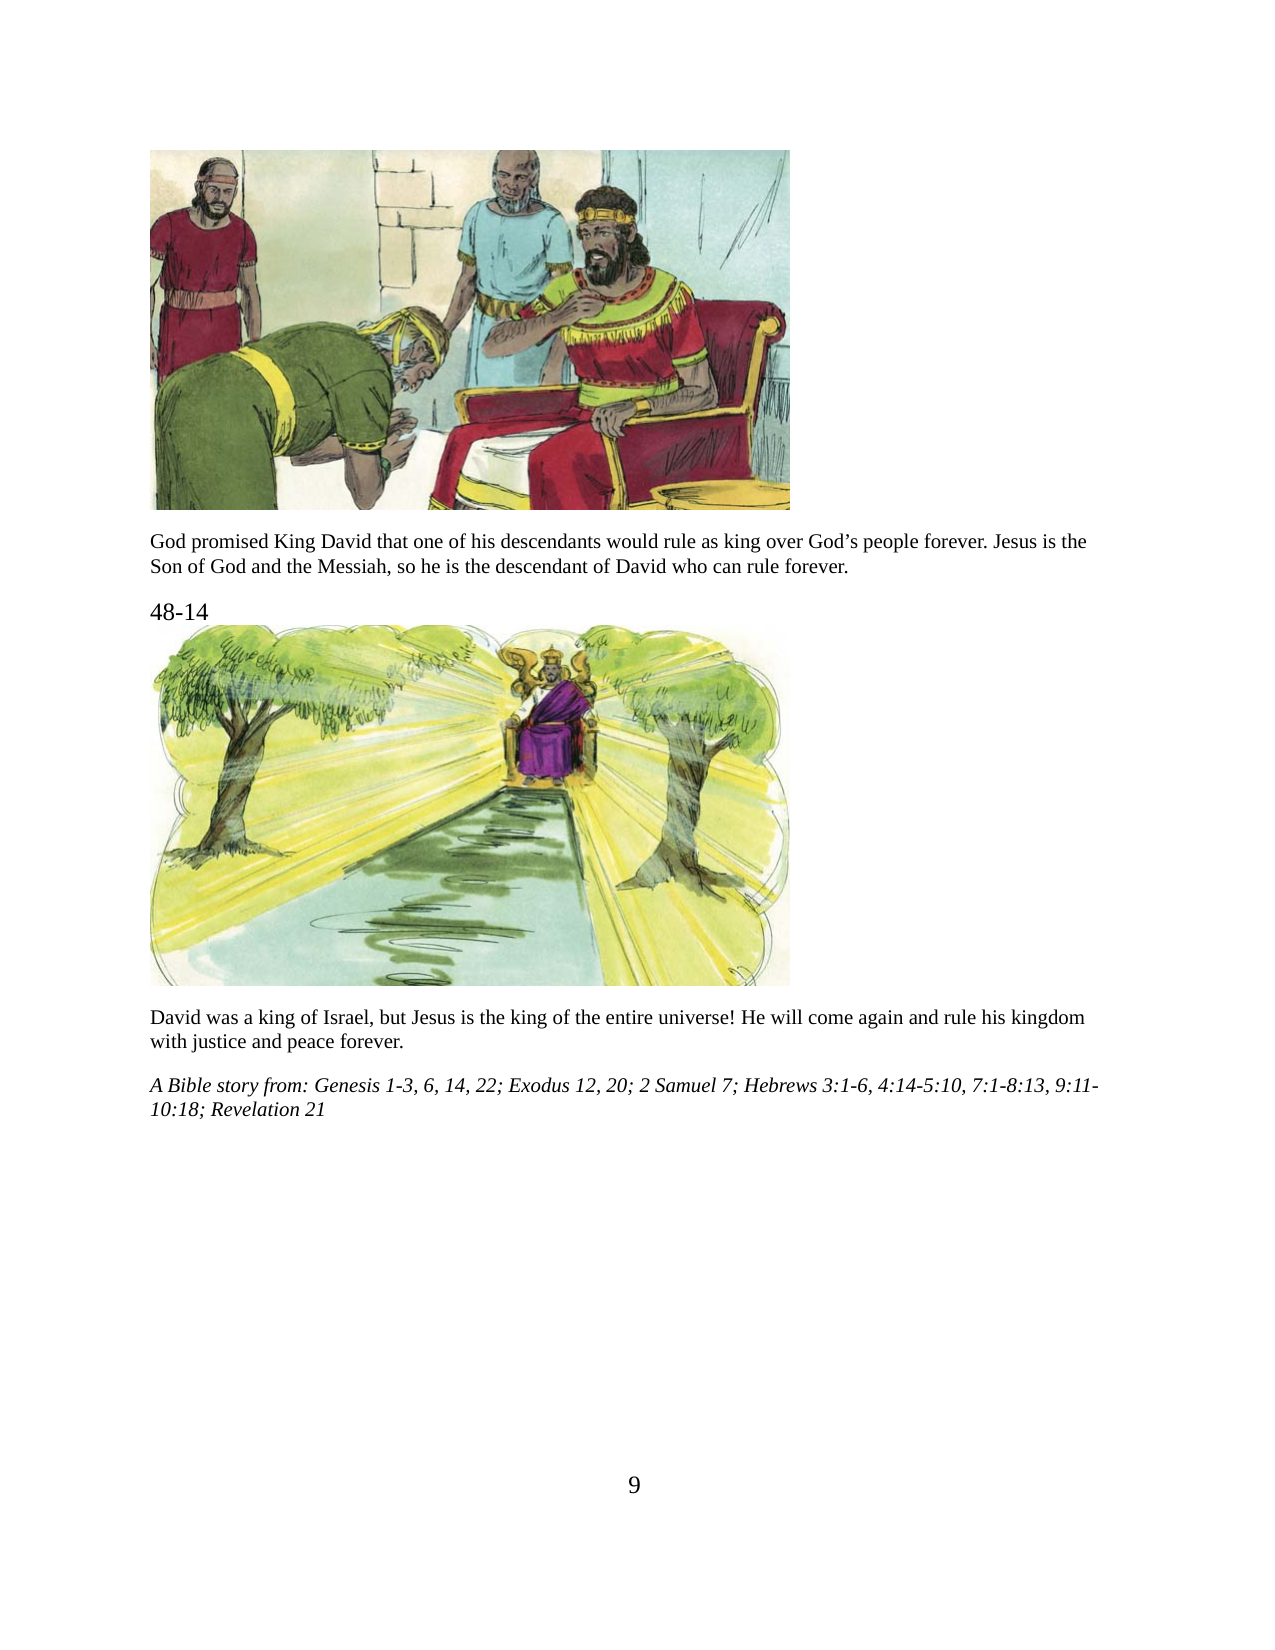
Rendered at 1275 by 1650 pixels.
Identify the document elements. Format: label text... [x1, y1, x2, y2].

text God promised King David that one of his descendants would rule as king over God’s people forever. Jesus is the Son of God and the Messiah, so he is the descendant of David who can rule forever. [150, 529, 1125, 578]
picture [150, 150, 790, 510]
text A Bible story from: Genesis 1-3, 6, 14, 22; Exodus 12, 20; 2 Samuel 7; Hebrews 3:1-6, 4:14-5:10, 7:1-8:13, 9:11-10:18; Revelation 21 [150, 1073, 1125, 1121]
subtitle 48-14 [150, 597, 1125, 626]
picture [150, 625, 790, 986]
text David was a king of Israel, but Jesus is the king of the entire universe! He will come again and rule his kingdom with justice and peace forever. [150, 1005, 1125, 1053]
